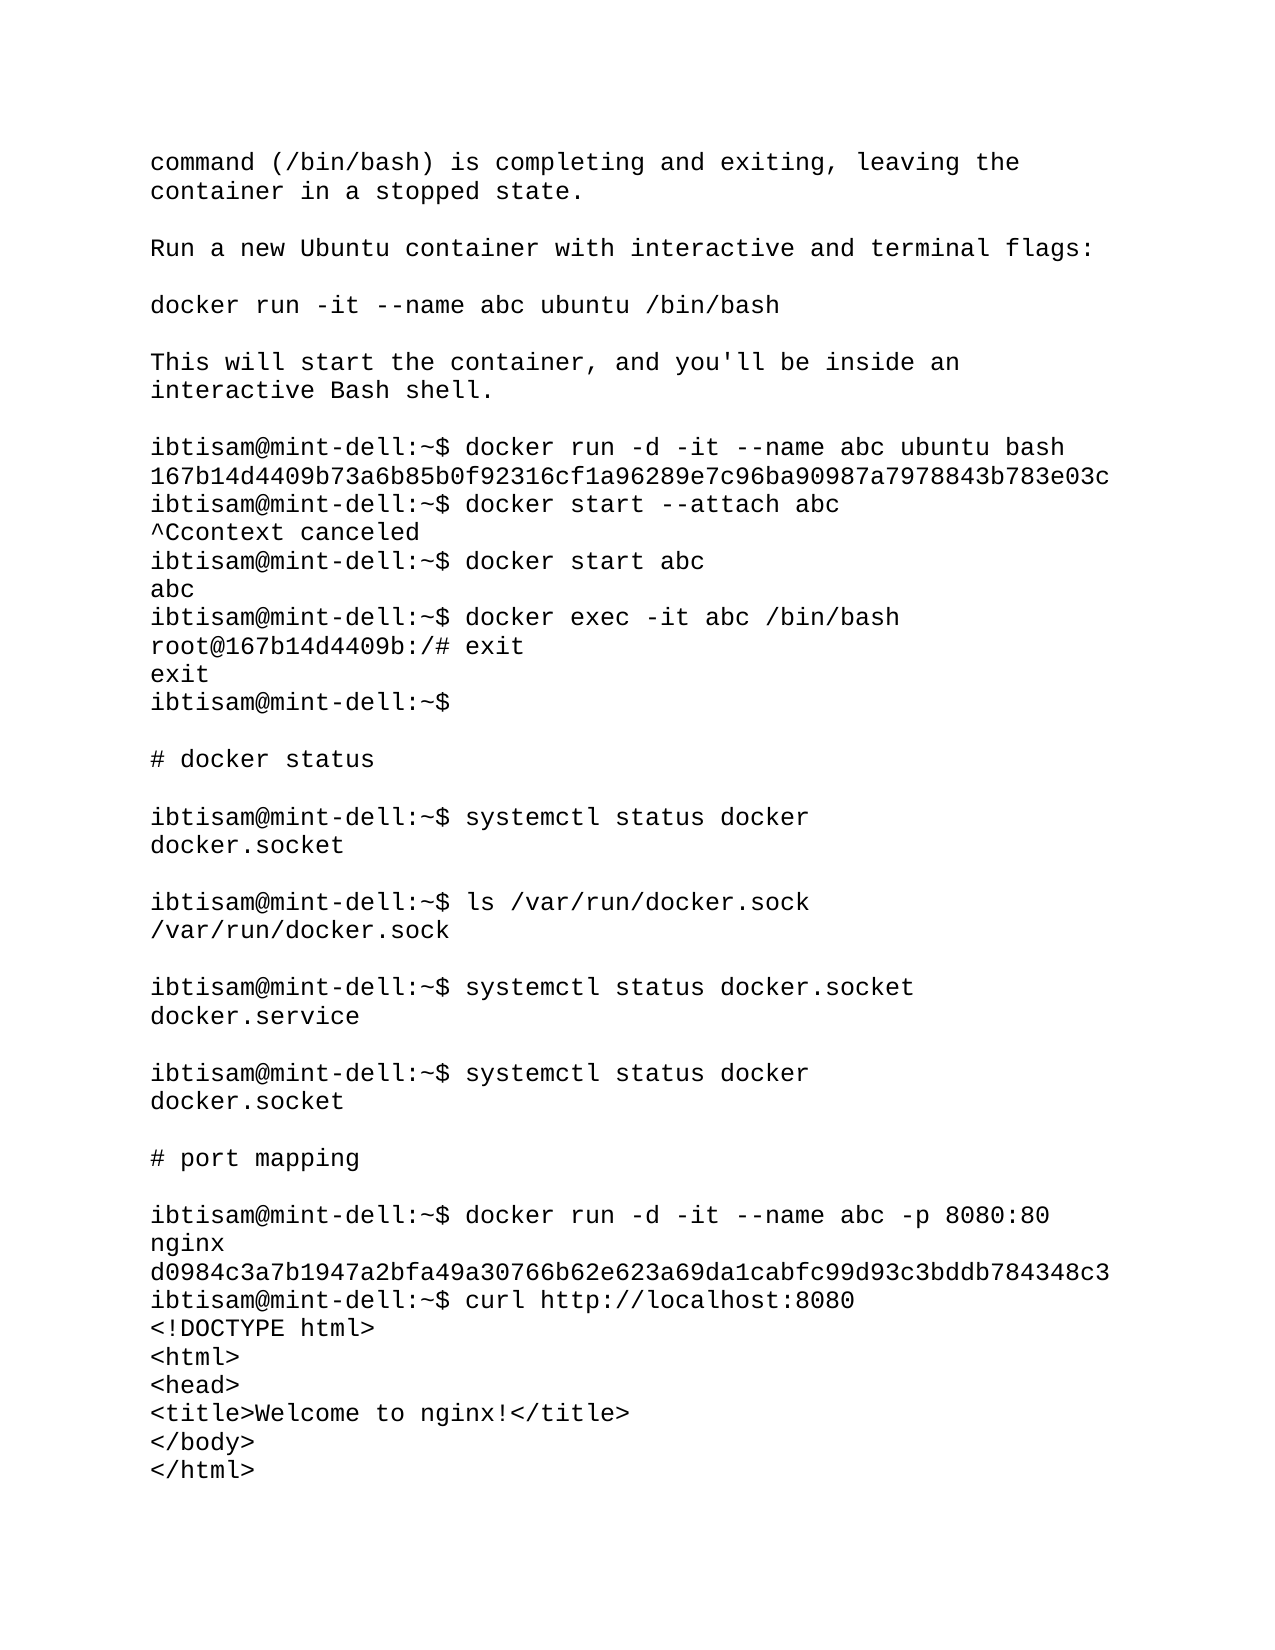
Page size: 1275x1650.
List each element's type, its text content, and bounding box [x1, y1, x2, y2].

text docker.socket [150, 832, 1125, 861]
text <title>Welcome to nginx!</title> [150, 1401, 1125, 1429]
text ibtisam@mint-dell:~$ curl http://localhost:8080 [150, 1287, 1125, 1316]
text abc [150, 577, 1125, 605]
text ^Ccontext canceled [150, 520, 1125, 548]
text exit [150, 662, 1125, 690]
text ibtisam@mint-dell:~$ docker run -d -it --name abc -p 8080:80 nginx [150, 1202, 1125, 1259]
text </body> [150, 1429, 1125, 1457]
text <head> [150, 1372, 1125, 1401]
text <html> [150, 1344, 1125, 1372]
text ibtisam@mint-dell:~$ docker exec -it abc /bin/bash [150, 605, 1125, 633]
text 167b14d4409b73a6b85b0f92316cf1a96289e7c96ba90987a7978843b783e03c [150, 463, 1125, 492]
text This will start the container, and you'll be inside an interactive Bash shell. [150, 349, 1125, 406]
text ibtisam@mint-dell:~$ [150, 690, 1125, 718]
text ibtisam@mint-dell:~$ docker run -d -it --name abc ubuntu bash [150, 435, 1125, 463]
text # port mapping [150, 1145, 1125, 1174]
text /var/run/docker.sock [150, 918, 1125, 946]
text # docker status [150, 747, 1125, 775]
text docker.service [150, 1003, 1125, 1032]
text root@167b14d4409b:/# exit [150, 633, 1125, 662]
text d0984c3a7b1947a2bfa49a30766b62e623a69da1cabfc99d93c3bddb784348c3 [150, 1259, 1125, 1287]
text ibtisam@mint-dell:~$ systemctl status docker [150, 804, 1125, 832]
text docker run -it --name abc ubuntu /bin/bash [150, 292, 1125, 321]
text <!DOCTYPE html> [150, 1316, 1125, 1344]
text command (/bin/bash) is completing and exiting, leaving the container in a stopped state. [150, 150, 1125, 207]
text ibtisam@mint-dell:~$ docker start abc [150, 548, 1125, 577]
text ibtisam@mint-dell:~$ ls /var/run/docker.sock [150, 889, 1125, 918]
text ibtisam@mint-dell:~$ docker start --attach abc [150, 492, 1125, 520]
text ibtisam@mint-dell:~$ systemctl status docker [150, 1060, 1125, 1089]
text docker.socket [150, 1089, 1125, 1117]
text ibtisam@mint-dell:~$ systemctl status docker.socket [150, 975, 1125, 1003]
text </html> [150, 1457, 1125, 1486]
text Run a new Ubuntu container with interactive and terminal flags: [150, 235, 1125, 264]
